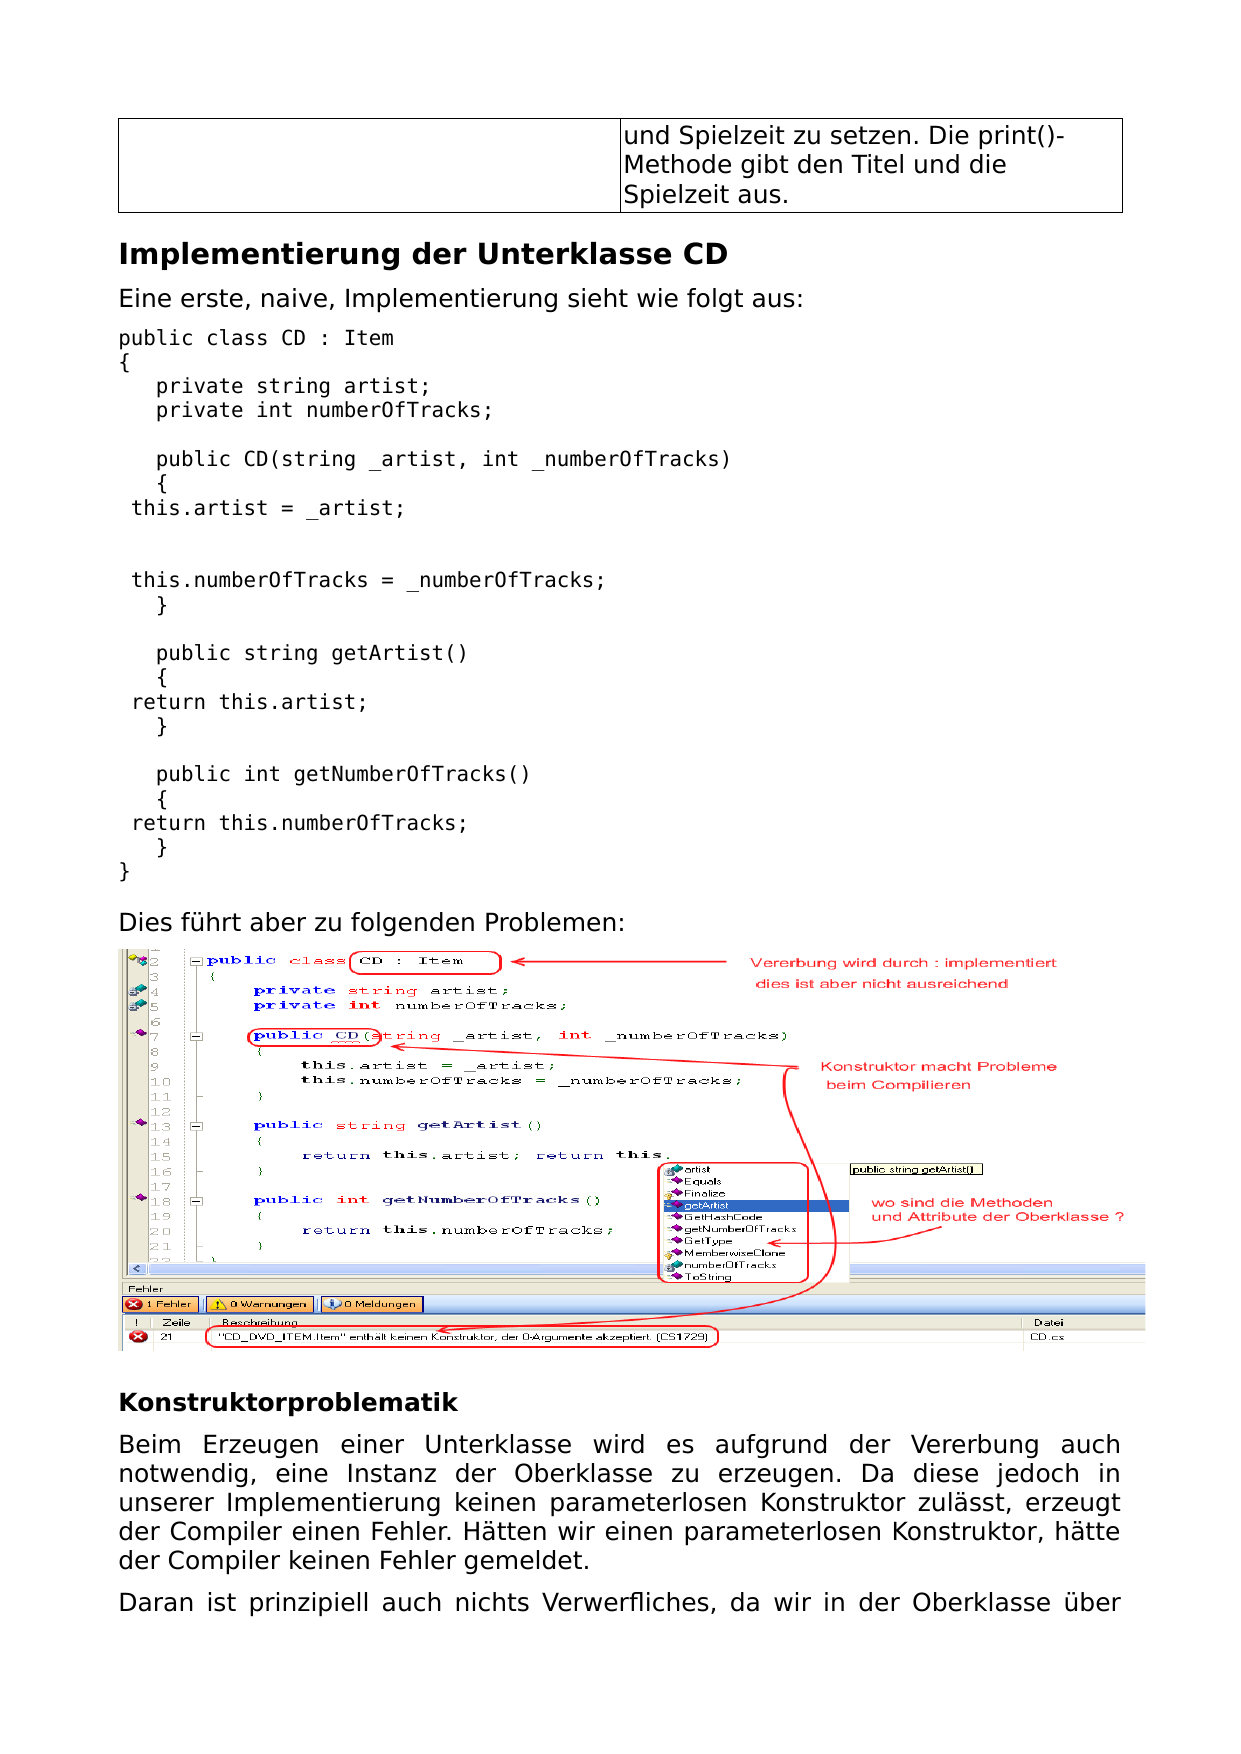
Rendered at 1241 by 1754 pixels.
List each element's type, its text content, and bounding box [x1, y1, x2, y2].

text Daran ist prinzipiell auch nichts Verwerfliches, da wir in der Oberklasse über [118, 1588, 1122, 1617]
text Eine erste, naive, Implementierung sieht wie folgt aus: [118, 284, 1122, 313]
text Beim Erzeugen einer Unterklasse wird es aufgrund der Vererbung auch notwendig, eine Instanz der Oberklasse zu erzeugen. Da diese jedoch in unserer Implementierung keinen parameterlosen Konstruktor zulässt, erzeugt der Compiler einen Fehler. Hätten wir einen parameterlosen Konstruktor, hätte der Compiler keinen Fehler gemeldet. [118, 1430, 1122, 1576]
table_cell und Spielzeit zu setzen. Die print()-Methode gibt den Titel und die Spielzeit aus. [621, 119, 1122, 212]
table_cell [119, 119, 620, 212]
subtitle Implementierung der Unterklasse CD [118, 237, 1122, 271]
text public class CD : Item { private string artist; private int numberOfTracks; public CD(string _artist, int _numberOfTracks) { this.artist = _artist; this.numberOfTracks = _numberOfTracks; } public string getArtist() { return this.artist; } public int getNumberOfTracks() { return this.numberOfTracks; } } [118, 326, 1122, 908]
text Dies führt aber zu folgenden Problemen: [118, 908, 1122, 937]
subtitle Konstruktorproblematik [118, 1388, 1122, 1417]
